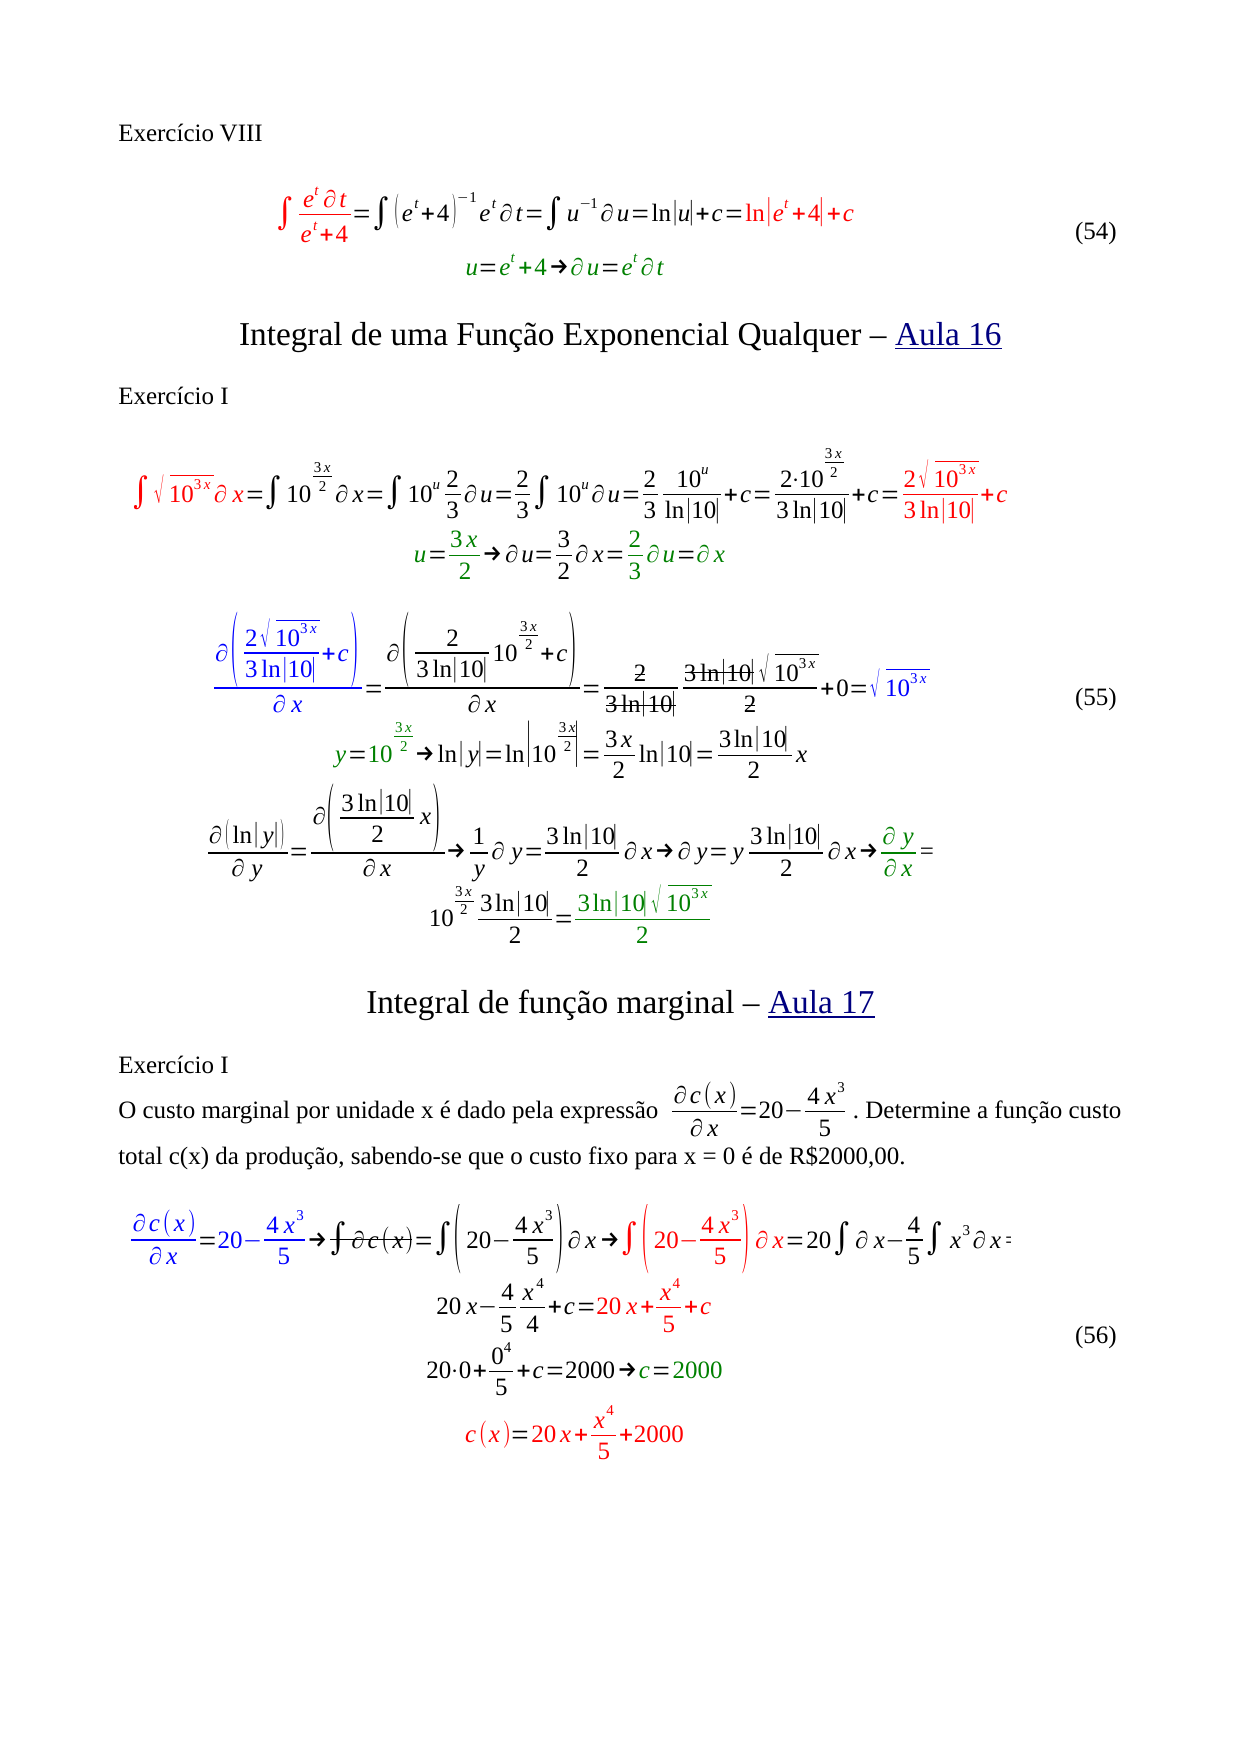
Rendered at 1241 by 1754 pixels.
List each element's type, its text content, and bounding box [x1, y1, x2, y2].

text Exercício I [118, 1050, 1122, 1078]
table_header (56) [1010, 1199, 1122, 1470]
table_header [118, 176, 1010, 286]
table_header [118, 439, 1010, 954]
table_header (54) [1010, 176, 1122, 286]
table_header (55) [1010, 439, 1122, 954]
table_header [118, 1199, 1010, 1470]
text Exercício VIII [118, 118, 1122, 147]
text O custo marginal por unidade x é dado pela expressão . Determine a função custo total c(x) da produção, sabendo-se que o custo fixo para x = 0 é de R$2000,00. [118, 1078, 1122, 1170]
text Integral de função marginal – Aula 17 [118, 983, 1122, 1021]
text Exercício I [118, 381, 1122, 410]
text Integral de uma Função Exponencial Qualquer – Aula 16 [118, 314, 1122, 353]
